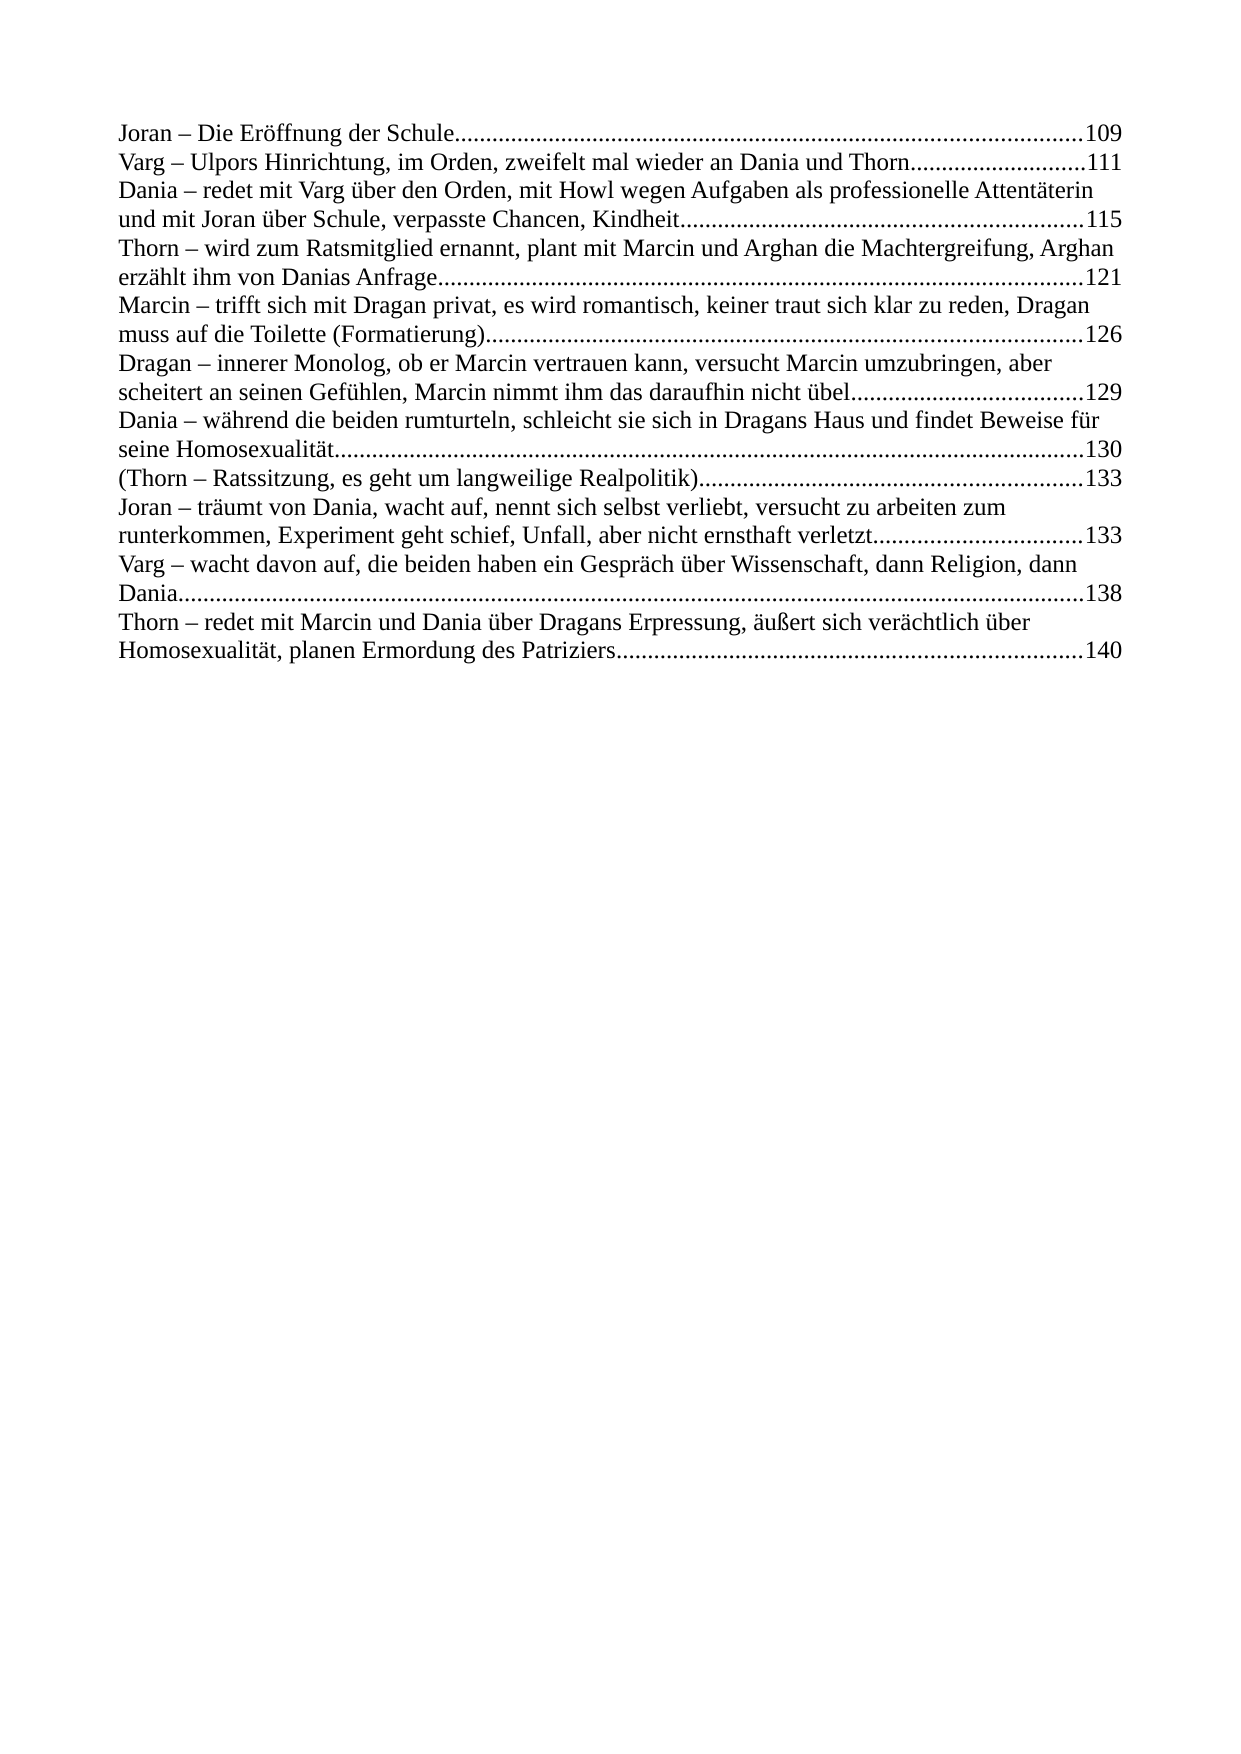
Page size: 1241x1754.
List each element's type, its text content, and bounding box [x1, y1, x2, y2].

text Joran – träumt von Dania, wacht auf, nennt sich selbst verliebt, versucht zu arbeiten zum runterkommen, Experiment geht schief, Unfall, aber nicht ernsthaft verletzt 133 [118, 492, 1122, 549]
text Dragan – innerer Monolog, ob er Marcin vertrauen kann, versucht Marcin umzubringen, aber scheitert an seinen Gefühlen, Marcin nimmt ihm das daraufhin nicht übel 129 [118, 348, 1122, 406]
text (Thorn – Ratssitzung, es geht um langweilige Realpolitik) 133 [118, 463, 1122, 492]
text Thorn – redet mit Marcin und Dania über Dragans Erpressung, äußert sich verächtlich über Homosexualität, planen Ermordung des Patriziers 140 [118, 607, 1122, 664]
text Marcin – trifft sich mit Dragan privat, es wird romantisch, keiner traut sich klar zu reden, Dragan muss auf die Toilette (Formatierung) 126 [118, 291, 1122, 348]
text Dania – während die beiden rumturteln, schleicht sie sich in Dragans Haus und findet Beweise für seine Homosexualität 130 [118, 406, 1122, 463]
text Varg – wacht davon auf, die beiden haben ein Gespräch über Wissenschaft, dann Religion, dann Dania 138 [118, 549, 1122, 607]
text Dania – redet mit Varg über den Orden, mit Howl wegen Aufgaben als professionelle Attentäterin und mit Joran über Schule, verpasste Chancen, Kindheit 115 [118, 176, 1122, 233]
text Varg – Ulpors Hinrichtung, im Orden, zweifelt mal wieder an Dania und Thorn 111 [118, 147, 1122, 176]
text Joran – Die Eröffnung der Schule 109 [118, 118, 1122, 147]
text Thorn – wird zum Ratsmitglied ernannt, plant mit Marcin und Arghan die Machtergreifung, Arghan erzählt ihm von Danias Anfrage 121 [118, 233, 1122, 291]
